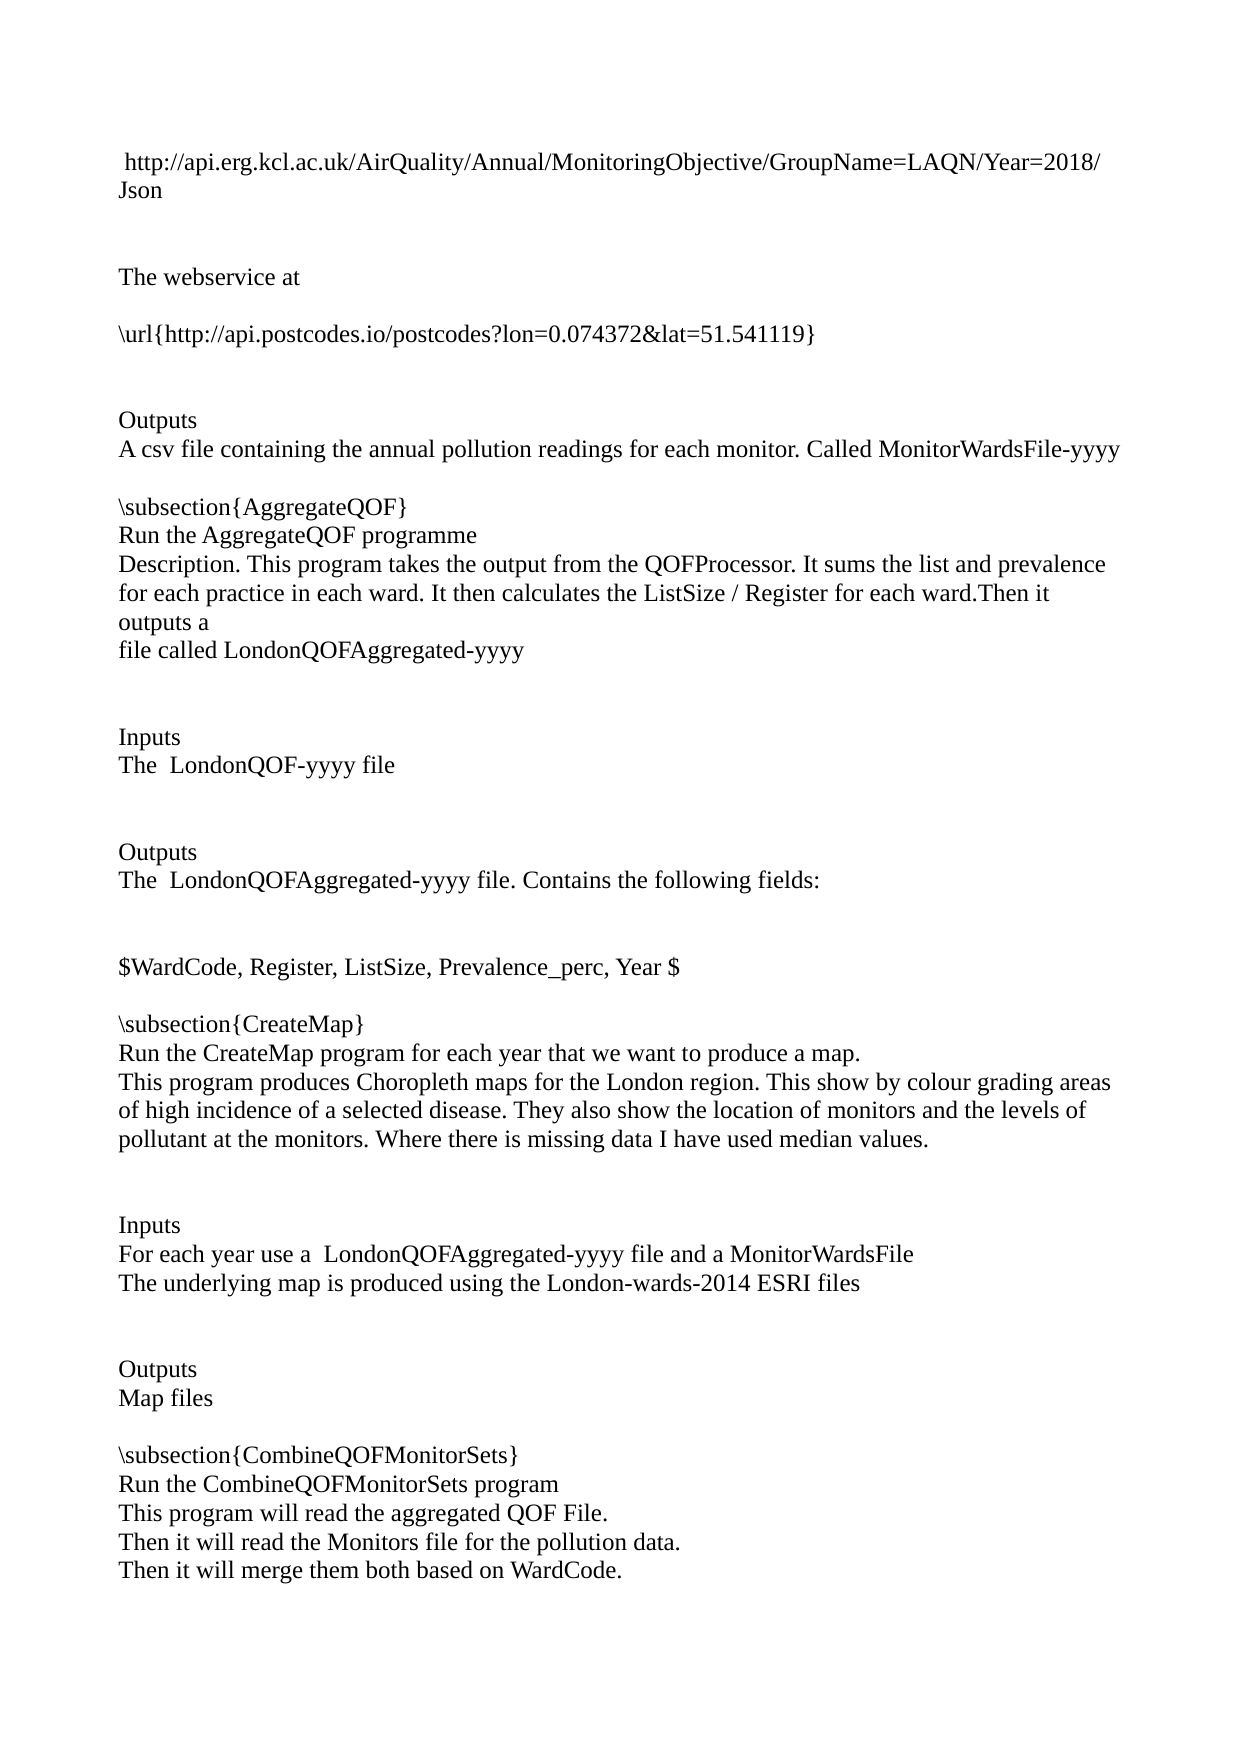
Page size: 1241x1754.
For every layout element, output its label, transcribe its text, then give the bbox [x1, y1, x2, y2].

text Run the CombineQOFMonitorSets program [118, 1469, 1122, 1498]
text The webservice at [118, 262, 1122, 291]
text \url{http://api.postcodes.io/postcodes?lon=0.074372&lat=51.541119} [118, 319, 1122, 348]
text http://api.erg.kcl.ac.uk/AirQuality/Annual/MonitoringObjective/GroupName=LAQN/Year=2018/Json [118, 147, 1122, 204]
text $WardCode, Register, ListSize, Prevalence_perc, Year $ [118, 952, 1122, 981]
text \subsection{CombineQOFMonitorSets} [118, 1441, 1122, 1469]
text Run the CreateMap program for each year that we want to produce a map. [118, 1038, 1122, 1067]
text Inputs [118, 1211, 1122, 1239]
text The LondonQOF-yyyy file [118, 751, 1122, 779]
text Inputs [118, 722, 1122, 751]
text This program produces Choropleth maps for the London region. This show by colour grading areas of high incidence of a selected disease. They also show the location of monitors and the levels of pollutant at the monitors. Where there is missing data I have used median values. [118, 1067, 1122, 1153]
text Then it will merge them both based on WardCode. [118, 1556, 1122, 1584]
text \subsection{CreateMap} [118, 1009, 1122, 1038]
text Then it will read the Monitors file for the pollution data. [118, 1527, 1122, 1556]
text Run the AggregateQOF programme [118, 521, 1122, 549]
text A csv file containing the annual pollution readings for each monitor. Called MonitorWardsFile-yyyy [118, 434, 1122, 463]
text Outputs [118, 1354, 1122, 1383]
text The underlying map is produced using the London-wards-2014 ESRI files [118, 1268, 1122, 1297]
text Outputs [118, 406, 1122, 434]
text Description. This program takes the output from the QOFProcessor. It sums the list and prevalence for each practice in each ward. It then calculates the ListSize / Register for each ward.Then it outputs a [118, 549, 1122, 636]
text \subsection{AggregateQOF} [118, 492, 1122, 521]
text This program will read the aggregated QOF File. [118, 1498, 1122, 1527]
text For each year use a LondonQOFAggregated-yyyy file and a MonitorWardsFile [118, 1239, 1122, 1268]
text file called LondonQOFAggregated-yyyy [118, 636, 1122, 664]
text Outputs [118, 837, 1122, 866]
text Map files [118, 1383, 1122, 1412]
text The LondonQOFAggregated-yyyy file. Contains the following fields: [118, 866, 1122, 894]
